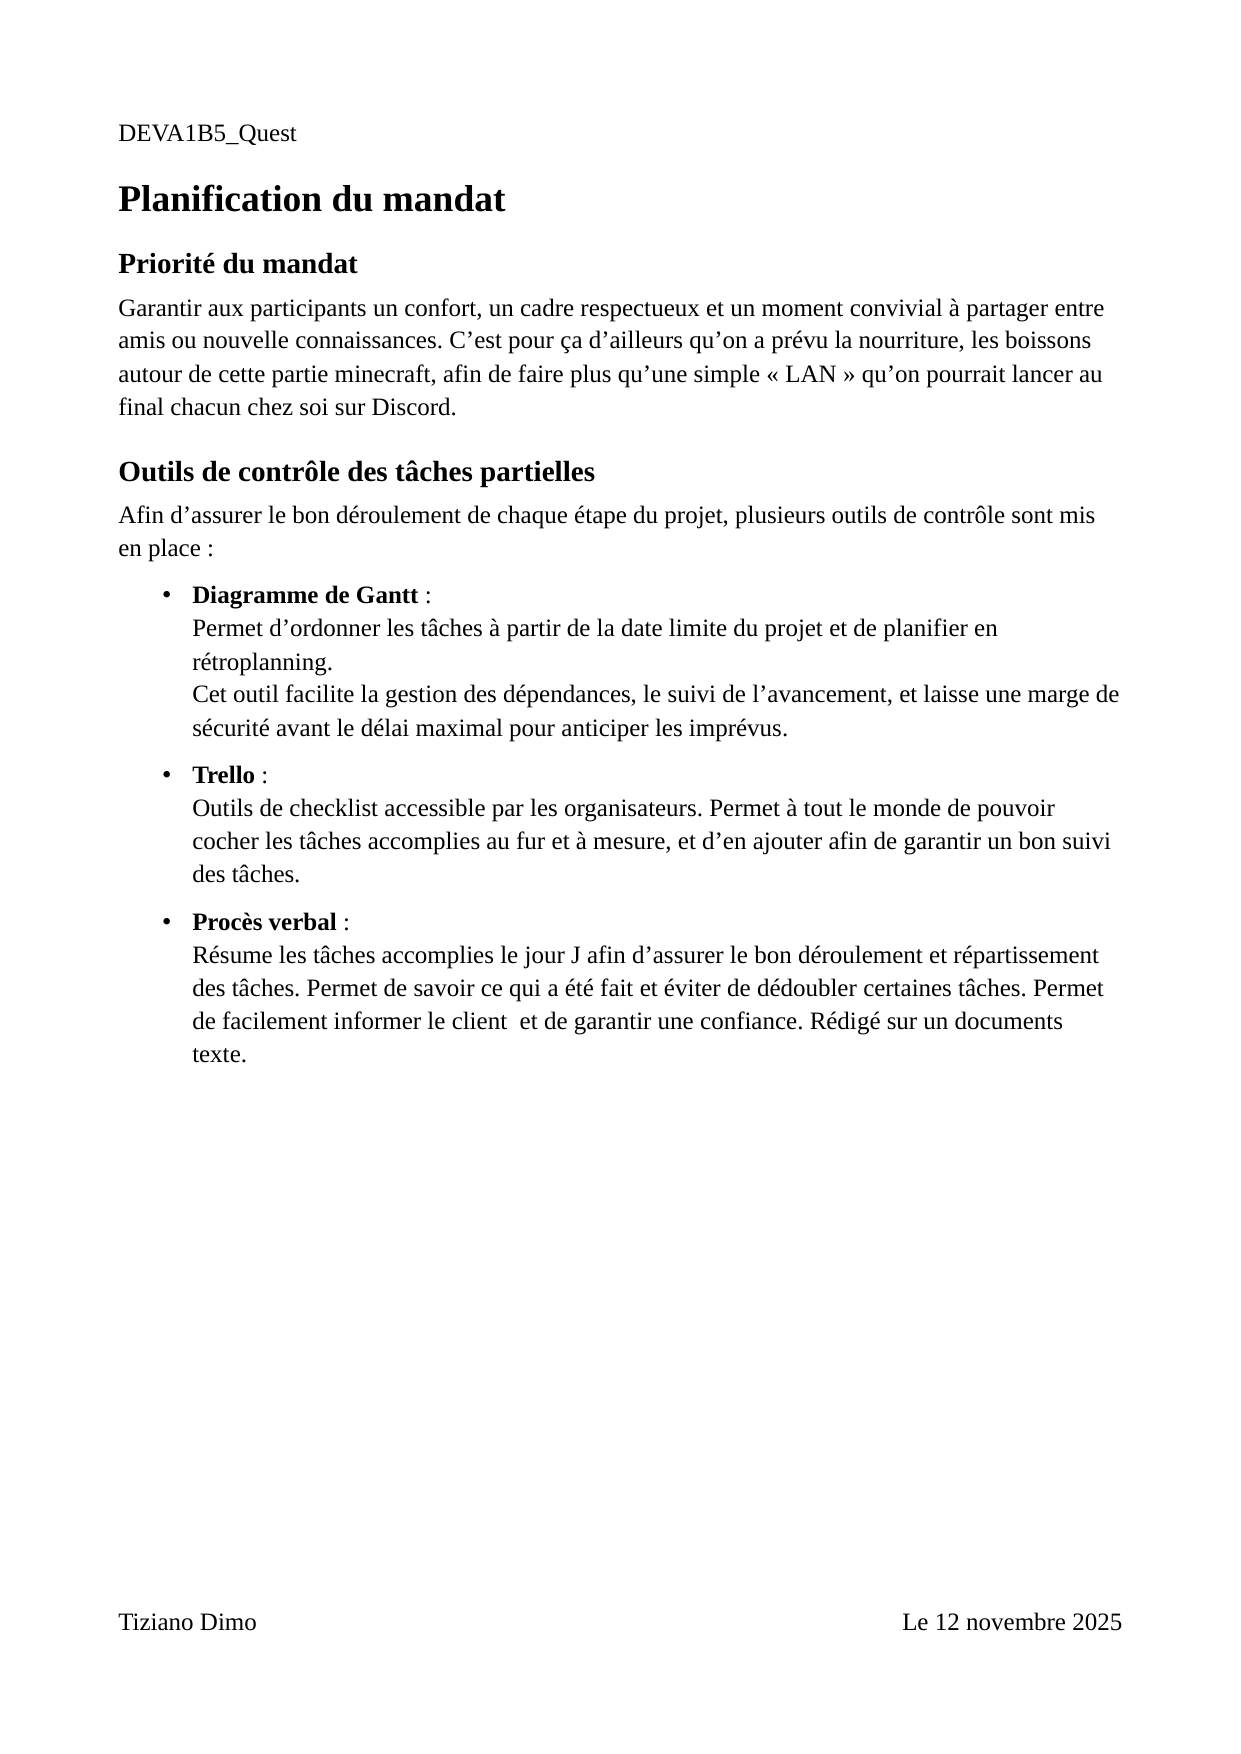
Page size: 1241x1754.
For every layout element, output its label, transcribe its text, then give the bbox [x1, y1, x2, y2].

text Afin d’assurer le bon déroulement de chaque étape du projet, plusieurs outils de contrôle sont mis en place : [118, 500, 1122, 562]
text Garantir aux participants un confort, un cadre respectueux et un moment convivial à partager entre amis ou nouvelle connaissances. C’est pour ça d’ailleurs qu’on a prévu la nourriture, les boissons autour de cette partie minecraft, afin de faire plus qu’une simple « LAN » qu’on pourrait lancer au final chacun chez soi sur Discord. [118, 293, 1122, 420]
subtitle Planification du mandat [118, 176, 1122, 219]
list Trello : Outils de checklist accessible par les organisateurs. Permet à tout le monde de pouvoir cocher les tâches accomplies au fur et à mesure, et d’en ajouter afin de garantir un bon suivi des tâches. [162, 760, 1122, 888]
list Diagramme de Gantt : Permet d’ordonner les tâches à partir de la date limite du projet et de planifier en rétroplanning. Cet outil facilite la gestion des dépendances, le suivi de l’avancement, et laisse une marge de sécurité avant le délai maximal pour anticiper les imprévus. [162, 581, 1122, 741]
subtitle Outils de contrôle des tâches partielles [118, 454, 1122, 487]
list Procès verbal : Résume les tâches accomplies le jour J afin d’assurer le bon déroulement et répartissement des tâches. Permet de savoir ce qui a été fait et éviter de dédoubler certaines tâches. Permet de facilement informer le client et de garantir une confiance. Rédigé sur un documents texte. [162, 907, 1122, 1068]
subtitle Priorité du mandat [118, 247, 1122, 280]
